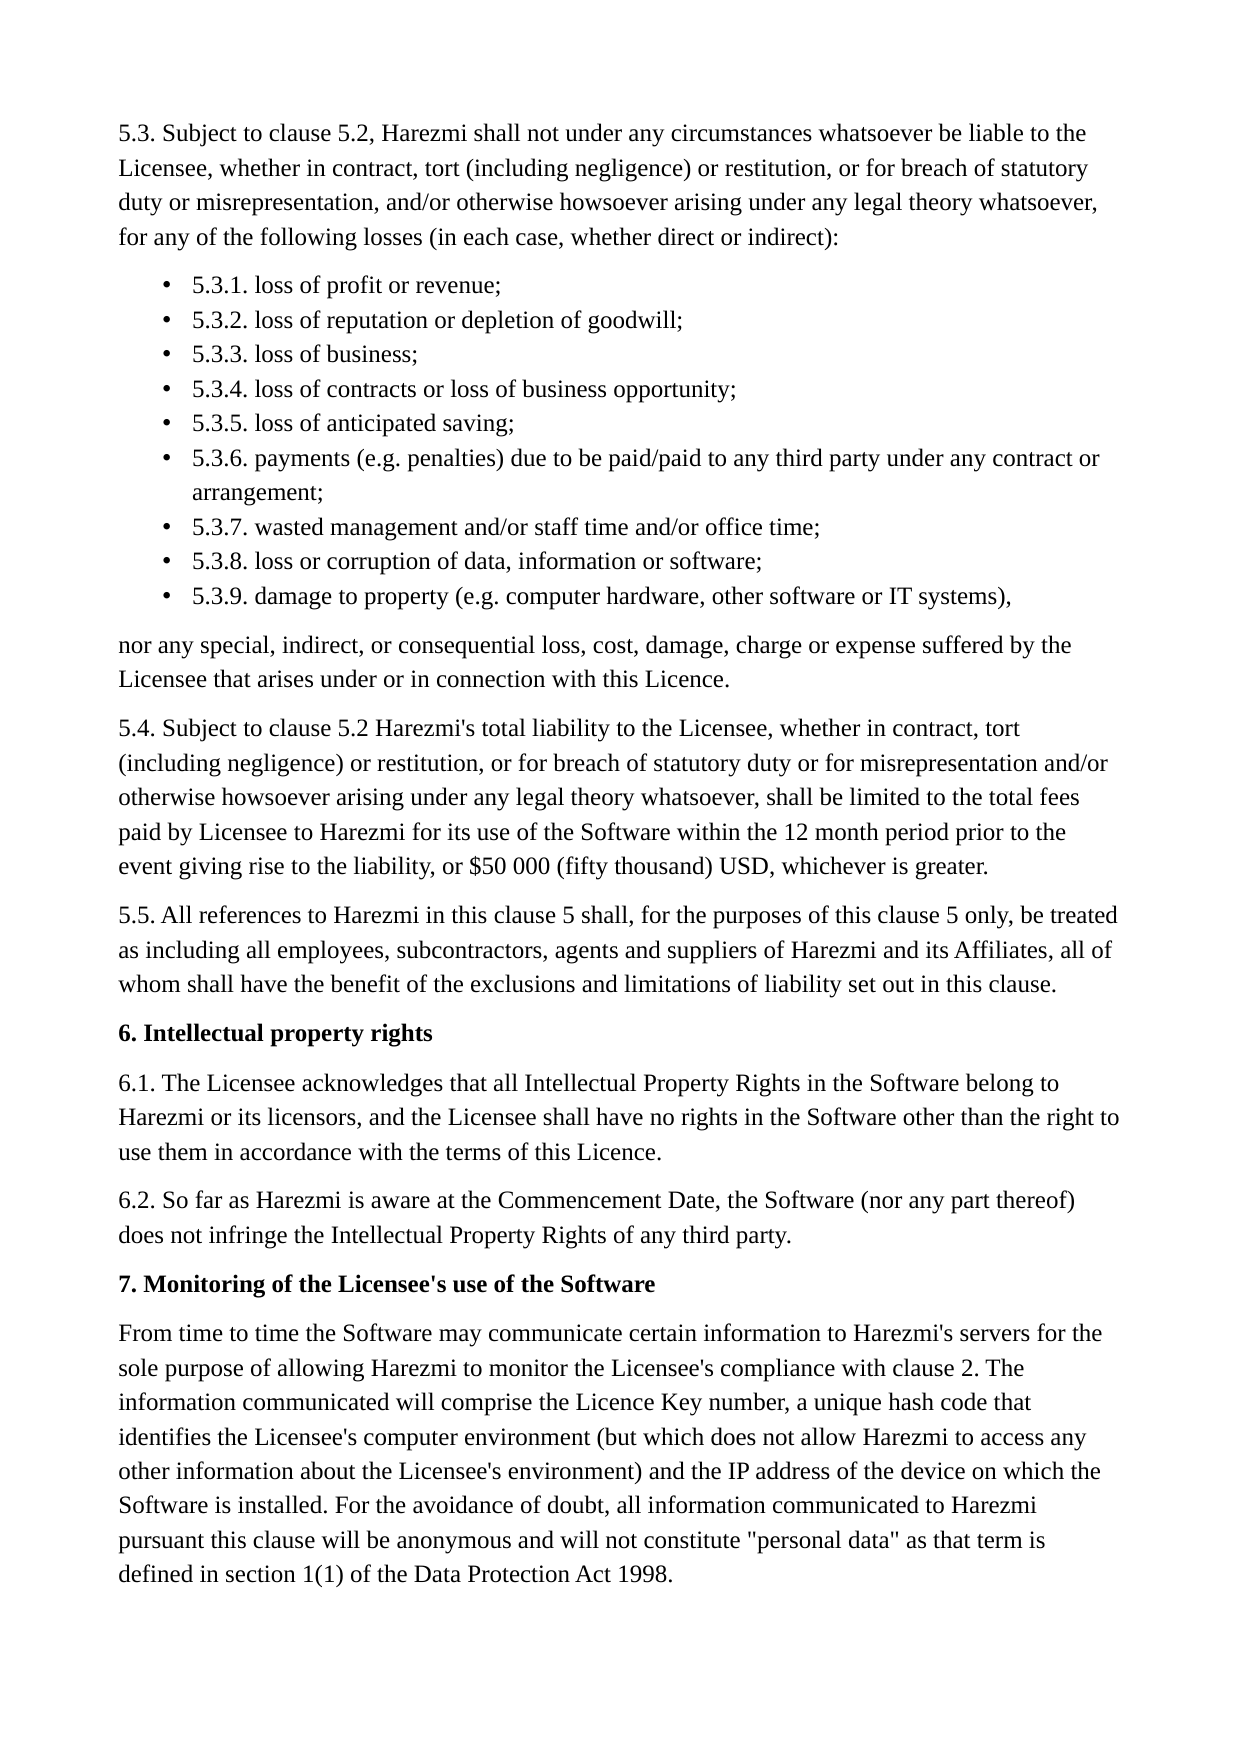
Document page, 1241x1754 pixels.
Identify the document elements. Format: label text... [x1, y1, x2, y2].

list 5.3.6. payments (e.g. penalties) due to be paid/paid to any third party under any contract or arrangement; [162, 443, 1122, 506]
list 5.3.8. loss or corruption of data, information or software; [162, 546, 1122, 575]
list 5.3.4. loss of contracts or loss of business opportunity; [162, 374, 1122, 403]
list 5.3.7. wasted management and/or staff time and/or office time; [162, 512, 1122, 541]
text nor any special, indirect, or consequential loss, cost, damage, charge or expense suffered by the Licensee that arises under or in connection with this Licence. [118, 630, 1122, 693]
list 5.3.9. damage to property (e.g. computer hardware, other software or IT systems), [162, 581, 1122, 610]
text 5.4. Subject to clause 5.2 Harezmi's total liability to the Licensee, whether in contract, tort (including negligence) or restitution, or for breach of statutory duty or for misrepresentation and/or otherwise howsoever arising under any legal theory whatsoever, shall be limited to the total fees paid by Licensee to Harezmi for its use of the Software within the 12 month period prior to the event giving rise to the liability, or $50 000 (fifty thousand) USD, whichever is greater. [118, 713, 1122, 880]
list 5.3.3. loss of business; [162, 339, 1122, 368]
text 7. Monitoring of the Licensee's use of the Software [118, 1269, 1122, 1298]
list 5.3.5. loss of anticipated saving; [162, 408, 1122, 437]
text 5.3. Subject to clause 5.2, Harezmi shall not under any circumstances whatsoever be liable to the Licensee, whether in contract, tort (including negligence) or restitution, or for breach of statutory duty or misrepresentation, and/or otherwise howsoever arising under any legal theory whatsoever, for any of the following losses (in each case, whether direct or indirect): [118, 118, 1122, 250]
text 5.5. All references to Harezmi in this clause 5 shall, for the purposes of this clause 5 only, be treated as including all employees, subcontractors, agents and suppliers of Harezmi and its Affiliates, all of whom shall have the benefit of the exclusions and limitations of liability set out in this clause. [118, 901, 1122, 998]
text From time to time the Software may communicate certain information to Harezmi's servers for the sole purpose of allowing Harezmi to monitor the Licensee's compliance with clause 2. The information communicated will comprise the Licence Key number, a unique hash code that identifies the Licensee's computer environment (but which does not allow Harezmi to access any other information about the Licensee's environment) and the IP address of the device on which the Software is installed. For the avoidance of doubt, all information communicated to Harezmi pursuant this clause will be anonymous and will not constitute "personal data" as that term is defined in section 1(1) of the Data Protection Act 1998. [118, 1318, 1122, 1588]
list 5.3.1. loss of profit or revenue; [162, 271, 1122, 299]
text 6.2. So far as Harezmi is aware at the Commencement Date, the Software (nor any part thereof) does not infringe the Intellectual Property Rights of any third party. [118, 1186, 1122, 1249]
text 6. Intellectual property rights [118, 1018, 1122, 1047]
text 6.1. The Licensee acknowledges that all Intellectual Property Rights in the Software belong to Harezmi or its licensors, and the Licensee shall have no rights in the Software other than the right to use them in accordance with the terms of this Licence. [118, 1068, 1122, 1165]
list 5.3.2. loss of reputation or depletion of goodwill; [162, 305, 1122, 334]
